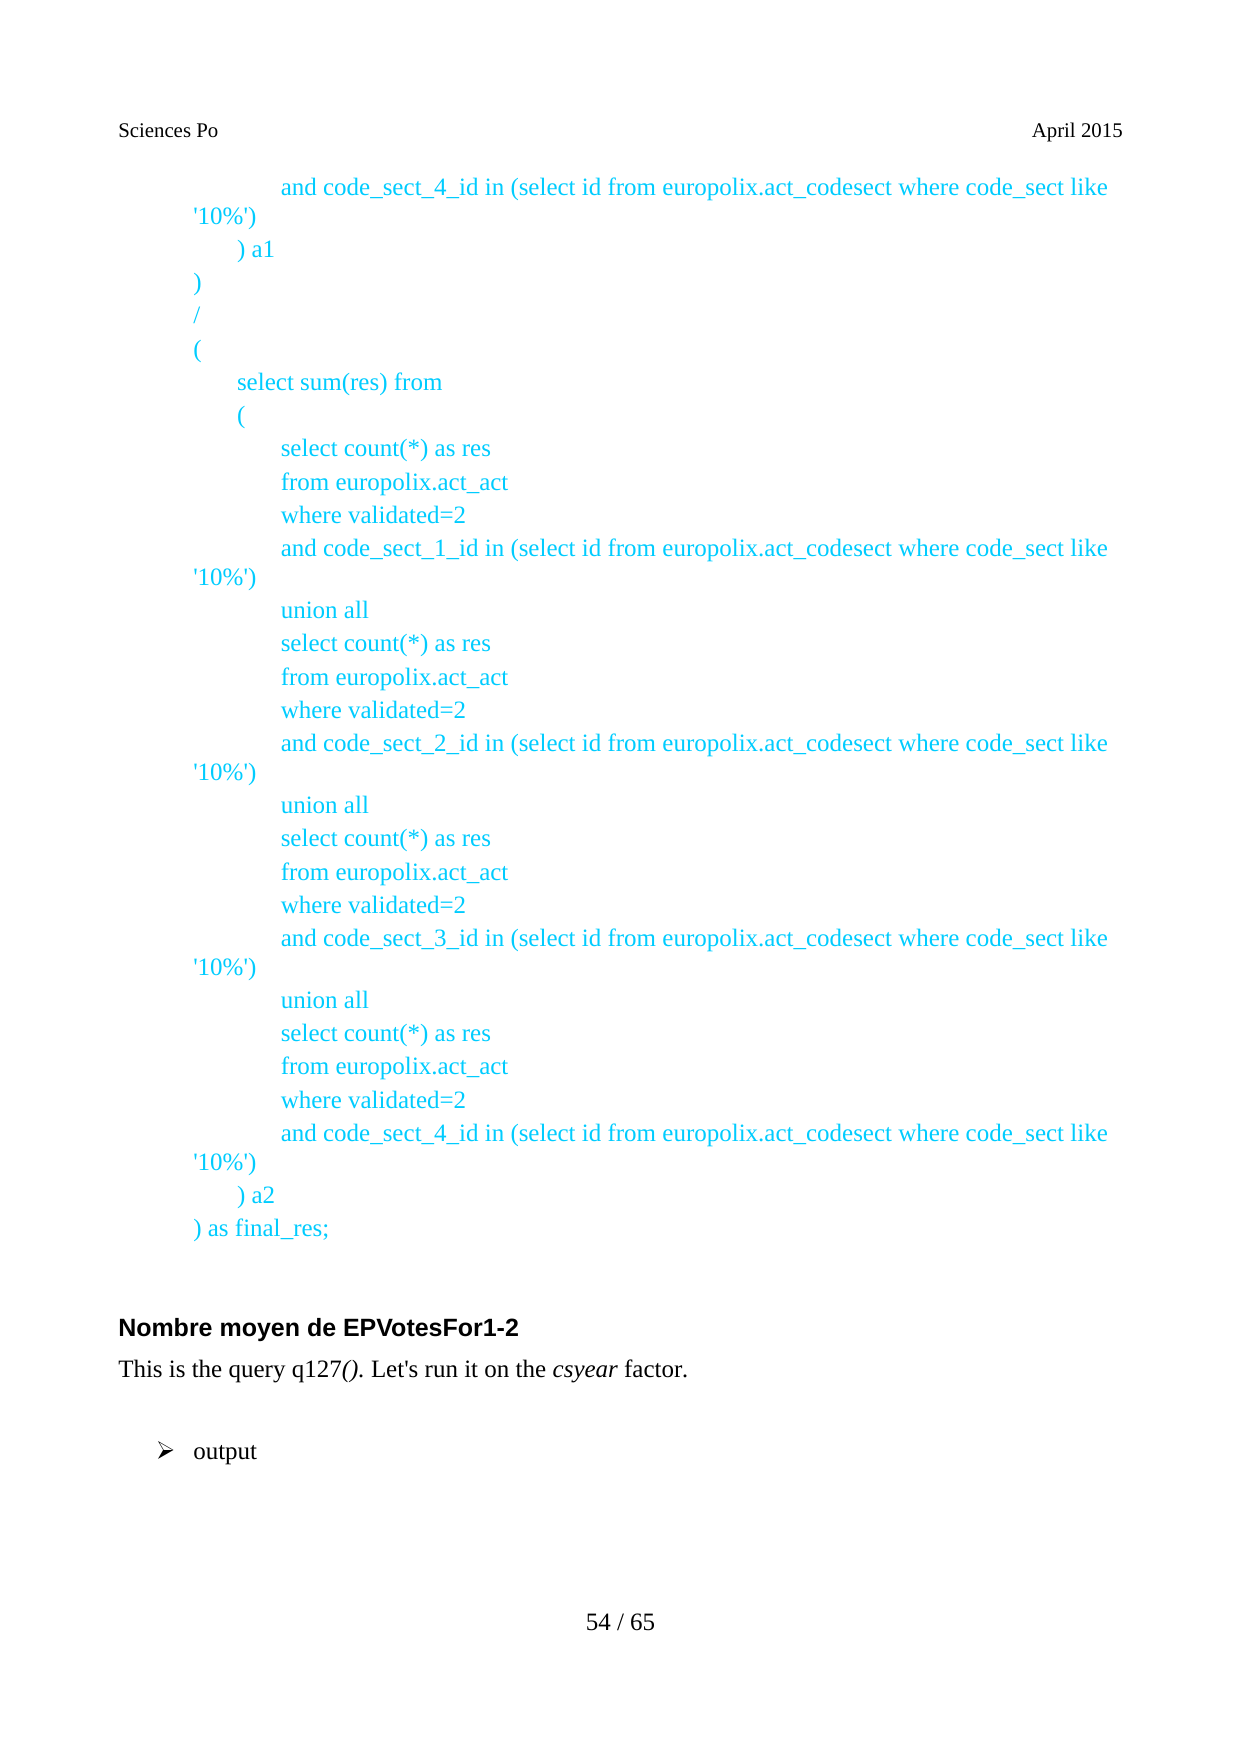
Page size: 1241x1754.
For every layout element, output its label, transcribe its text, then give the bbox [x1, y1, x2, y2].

text ) [193, 267, 1122, 296]
text / [193, 301, 1122, 329]
text ) a2 [193, 1180, 1122, 1209]
text ) as final_res; [193, 1213, 1122, 1242]
text where validated=2 [193, 500, 1122, 529]
list output [156, 1436, 1122, 1465]
text from europolix.act_act [193, 662, 1122, 690]
text from europolix.act_act [193, 857, 1122, 885]
text where validated=2 [193, 1085, 1122, 1113]
text ( [193, 334, 1122, 363]
text and code_sect_2_id in (select id from europolix.act_codesect where code_sect like '10%') [193, 728, 1122, 786]
text select count(*) as res [193, 1018, 1122, 1047]
text select count(*) as res [193, 823, 1122, 852]
text and code_sect_3_id in (select id from europolix.act_codesect where code_sect like '10%') [193, 923, 1122, 981]
text select count(*) as res [193, 433, 1122, 462]
text union all [193, 985, 1122, 1014]
text select sum(res) from [193, 367, 1122, 396]
text This is the query q127(). Let's run it on the csyear factor. [118, 1354, 1122, 1383]
text and code_sect_1_id in (select id from europolix.act_codesect where code_sect like '10%') [193, 533, 1122, 591]
text from europolix.act_act [193, 1051, 1122, 1080]
subtitle Nombre moyen de EPVotesFor1-2 [118, 1313, 1122, 1341]
text union all [193, 790, 1122, 819]
text select count(*) as res [193, 628, 1122, 657]
text and code_sect_4_id in (select id from europolix.act_codesect where code_sect like '10%') [193, 172, 1122, 230]
text where validated=2 [193, 890, 1122, 918]
text where validated=2 [193, 695, 1122, 724]
text and code_sect_4_id in (select id from europolix.act_codesect where code_sect like '10%') [193, 1118, 1122, 1175]
text ) a1 [193, 234, 1122, 263]
text union all [193, 595, 1122, 624]
text ( [193, 400, 1122, 429]
text from europolix.act_act [193, 467, 1122, 496]
